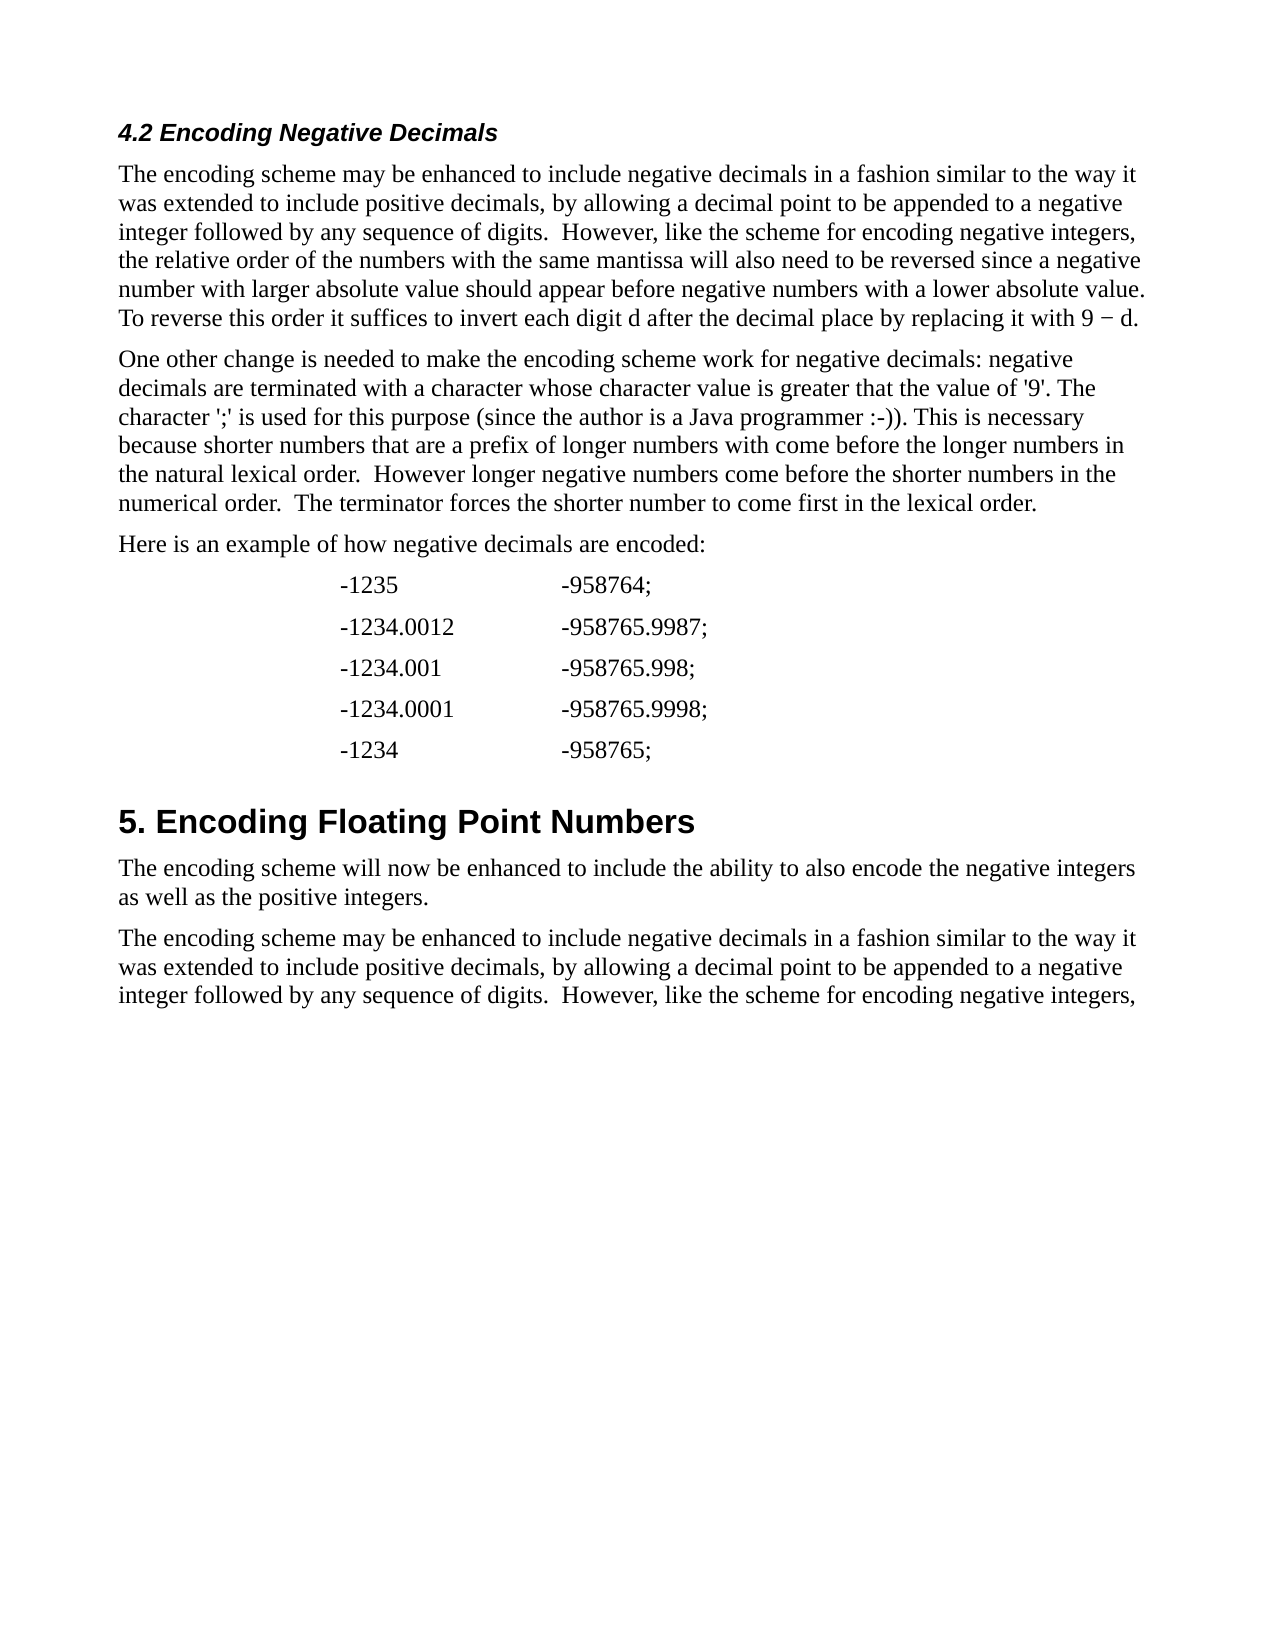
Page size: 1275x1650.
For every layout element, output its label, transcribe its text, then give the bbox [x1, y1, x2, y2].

text The encoding scheme will now be enhanced to include the ability to also encode the negative integers as well as the positive integers. [118, 853, 1157, 910]
text The encoding scheme may be enhanced to include negative decimals in a fashion similar to the way it was extended to include positive decimals, by allowing a decimal point to be appended to a negative integer followed by any sequence of digits. However, like the scheme for encoding negative integers, the relative order of the numbers with the same mantissa will also need to be reversed since a negative number with larger absolute value should appear before negative numbers with a lower absolute value. To reverse this order it suffices to invert each digit d after the decimal place by replacing it with 9 − d. [118, 159, 1157, 332]
text -1234.0001 -958765.9998; [118, 694, 1157, 723]
text -1235 -958764; [118, 570, 1157, 599]
text One other change is needed to make the encoding scheme work for negative decimals: negative decimals are terminated with a character whose character value is greater that the value of '9'. The character ';' is used for this purpose (since the author is a Java programmer :-)). This is necessary because shorter numbers that are a prefix of longer numbers with come before the longer numbers in the natural lexical order. However longer negative numbers come before the shorter numbers in the numerical order. The terminator forces the shorter number to come first in the lexical order. [118, 344, 1157, 517]
text -1234.001 -958765.998; [118, 653, 1157, 682]
text The encoding scheme may be enhanced to include negative decimals in a fashion similar to the way it was extended to include positive decimals, by allowing a decimal point to be appended to a negative integer followed by any sequence of digits. However, like the scheme for encoding negative integers, [118, 923, 1157, 1009]
text Here is an example of how negative decimals are encoded: [118, 529, 1157, 558]
text -1234 -958765; [118, 735, 1157, 764]
subtitle 5. Encoding Floating Point Numbers [118, 802, 1157, 840]
text -1234.0012 -958765.9987; [118, 612, 1157, 640]
subtitle 4.2 Encoding Negative Decimals [118, 118, 1157, 147]
